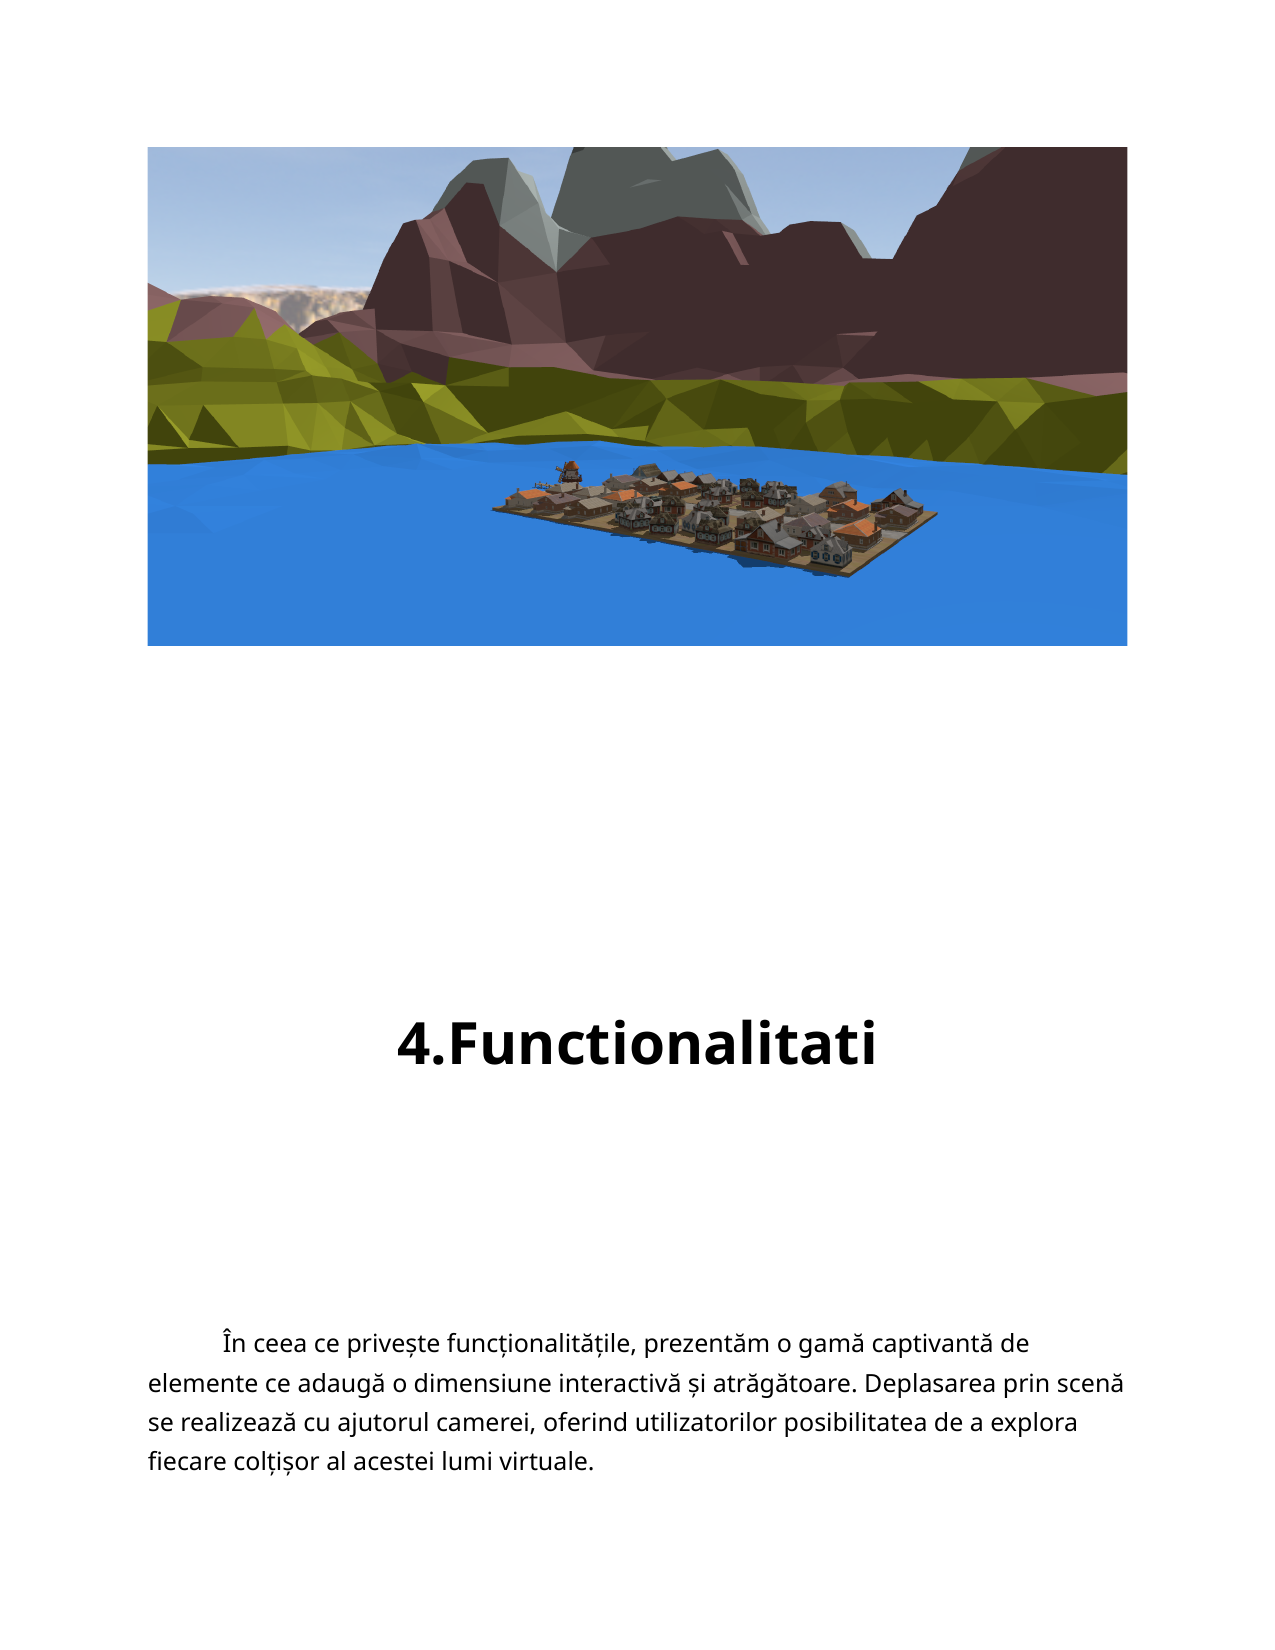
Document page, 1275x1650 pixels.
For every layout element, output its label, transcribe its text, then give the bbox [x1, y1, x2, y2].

text 4.Functionalitati [148, 1002, 1127, 1081]
text În ceea ce privește funcționalitățile, prezentăm o gamă captivantă de elemente ce adaugă o dimensiune interactivă și atrăgătoare. Deplasarea prin scenă se realizează cu ajutorul camerei, oferind utilizatorilor posibilitatea de a explora fiecare colțișor al acestei lumi virtuale. [148, 1326, 1127, 1478]
